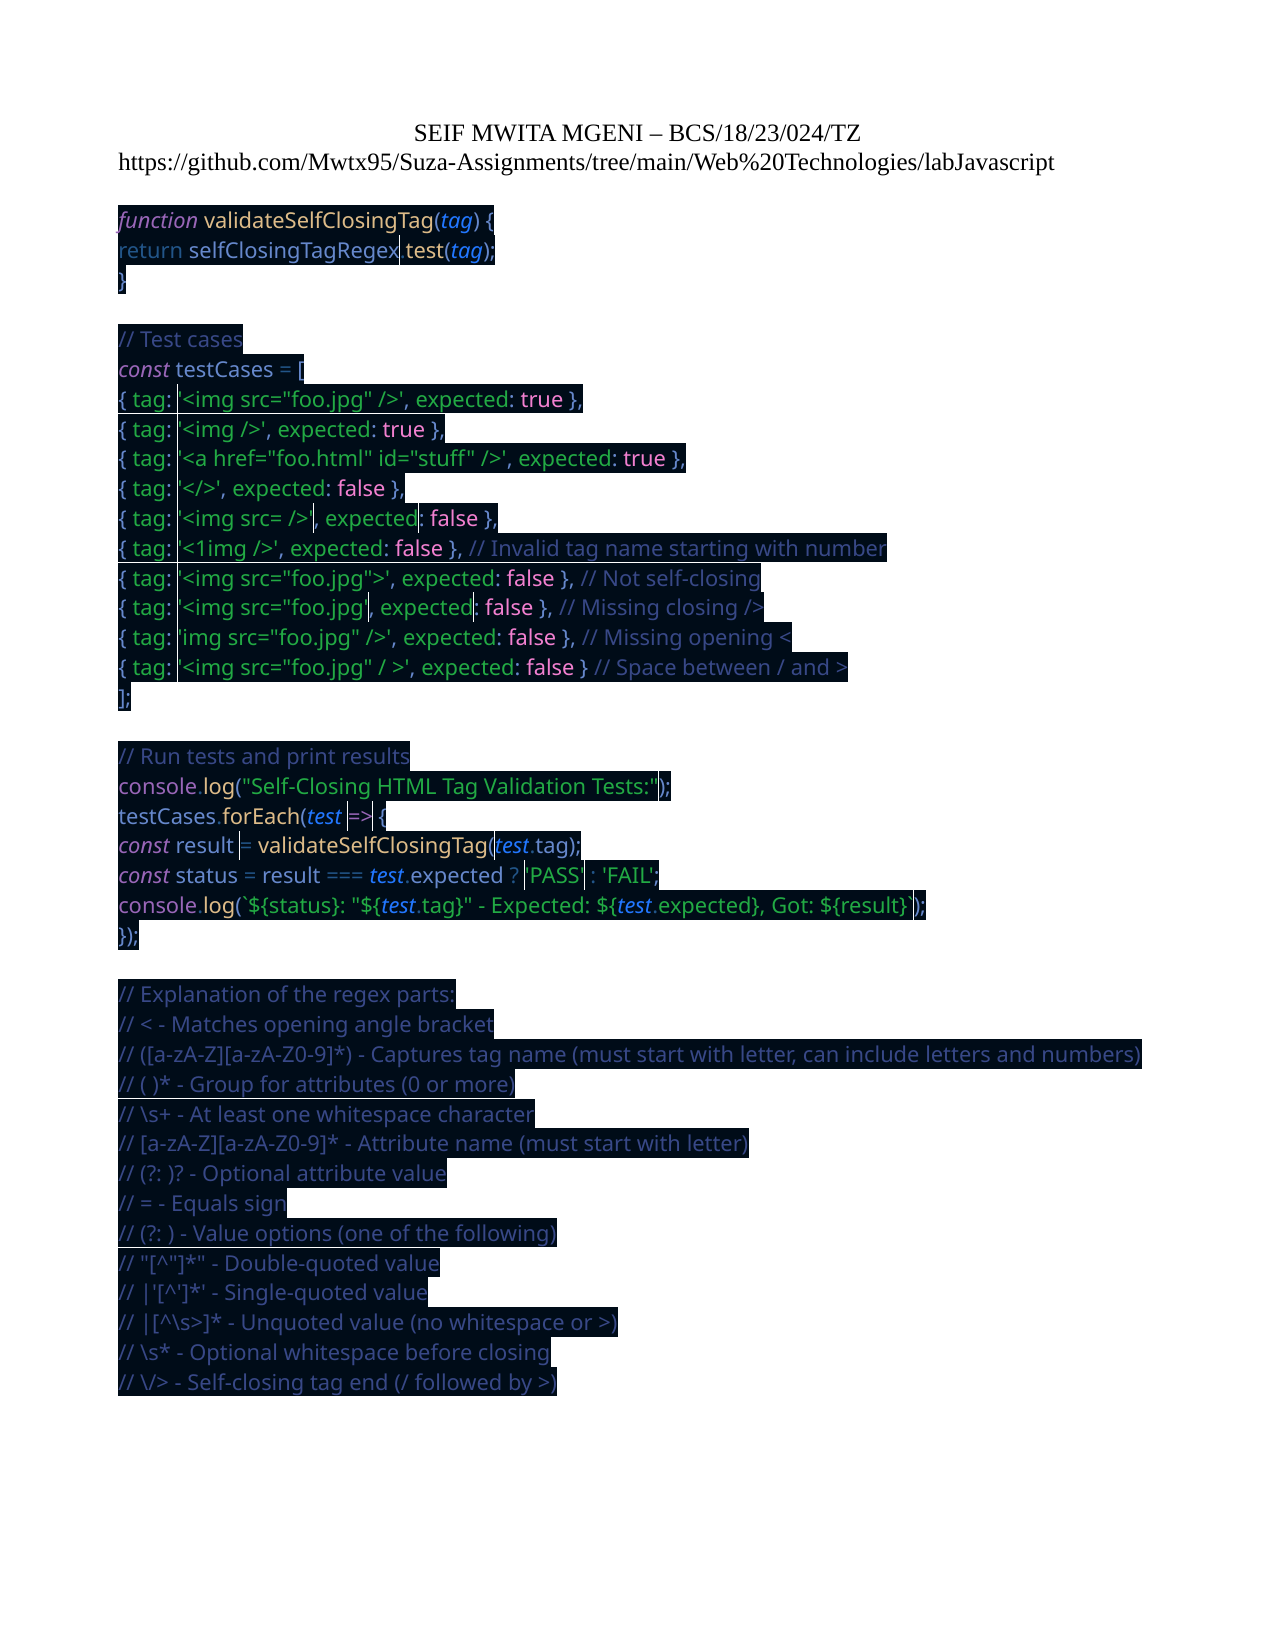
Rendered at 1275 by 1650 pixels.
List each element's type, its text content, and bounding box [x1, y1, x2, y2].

text testCases.forEach(test => { [118, 801, 1157, 831]
text function validateSelfClosingTag(tag) { [118, 205, 1157, 235]
text { tag: '<a href="foo.html" id="stuff" />', expected: true }, [118, 443, 1157, 473]
text // < - Matches opening angle bracket [118, 1009, 1157, 1039]
text } [118, 265, 1157, 294]
text return selfClosingTagRegex.test(tag); [118, 235, 1157, 265]
text const result = validateSelfClosingTag(test.tag); [118, 831, 1157, 860]
text { tag: '<img src="foo.jpg">', expected: false }, // Not self-closing [118, 562, 1157, 592]
text // \s+ - At least one whitespace character [118, 1098, 1157, 1128]
text // = - Equals sign [118, 1188, 1157, 1218]
text // (?: )? - Optional attribute value [118, 1158, 1157, 1188]
text // |'[^']*' - Single-quoted value [118, 1277, 1157, 1307]
text // Explanation of the regex parts: [118, 979, 1157, 1009]
text // (?: ) - Value options (one of the following) [118, 1218, 1157, 1247]
text ]; [118, 682, 1157, 711]
text }); [118, 920, 1157, 950]
text { tag: '<img src= />', expected: false }, [118, 503, 1157, 533]
text // ([a-zA-Z][a-zA-Z0-9]*) - Captures tag name (must start with letter, can include letters and numbers) [118, 1039, 1157, 1069]
text { tag: '<img />', expected: true }, [118, 413, 1157, 443]
text // Run tests and print results [118, 741, 1157, 771]
text { tag: '<img src="foo.jpg" / >', expected: false } // Space between / and > [118, 652, 1157, 682]
text // Test cases [118, 324, 1157, 354]
text // \s* - Optional whitespace before closing [118, 1337, 1157, 1367]
text { tag: '<img src="foo.jpg', expected: false }, // Missing closing /> [118, 592, 1157, 622]
text // ( )* - Group for attributes (0 or more) [118, 1069, 1157, 1098]
text console.log("Self-Closing HTML Tag Validation Tests:"); [118, 771, 1157, 801]
text // |[^\s>]* - Unquoted value (no whitespace or >) [118, 1307, 1157, 1337]
text const testCases = [ [118, 354, 1157, 384]
text { tag: '<1img />', expected: false }, // Invalid tag name starting with number [118, 533, 1157, 562]
text // \/> - Self-closing tag end (/ followed by >) [118, 1367, 1157, 1396]
text const status = result === test.expected ? 'PASS' : 'FAIL'; [118, 860, 1157, 890]
text console.log(`${status}: "${test.tag}" - Expected: ${test.expected}, Got: ${result}`); [118, 890, 1157, 920]
text // "[^"]*" - Double-quoted value [118, 1247, 1157, 1277]
text { tag: '<img src="foo.jpg" />', expected: true }, [118, 384, 1157, 413]
text // [a-zA-Z][a-zA-Z0-9]* - Attribute name (must start with letter) [118, 1128, 1157, 1158]
text { tag: '</>', expected: false }, [118, 473, 1157, 503]
text { tag: 'img src="foo.jpg" />', expected: false }, // Missing opening < [118, 622, 1157, 652]
